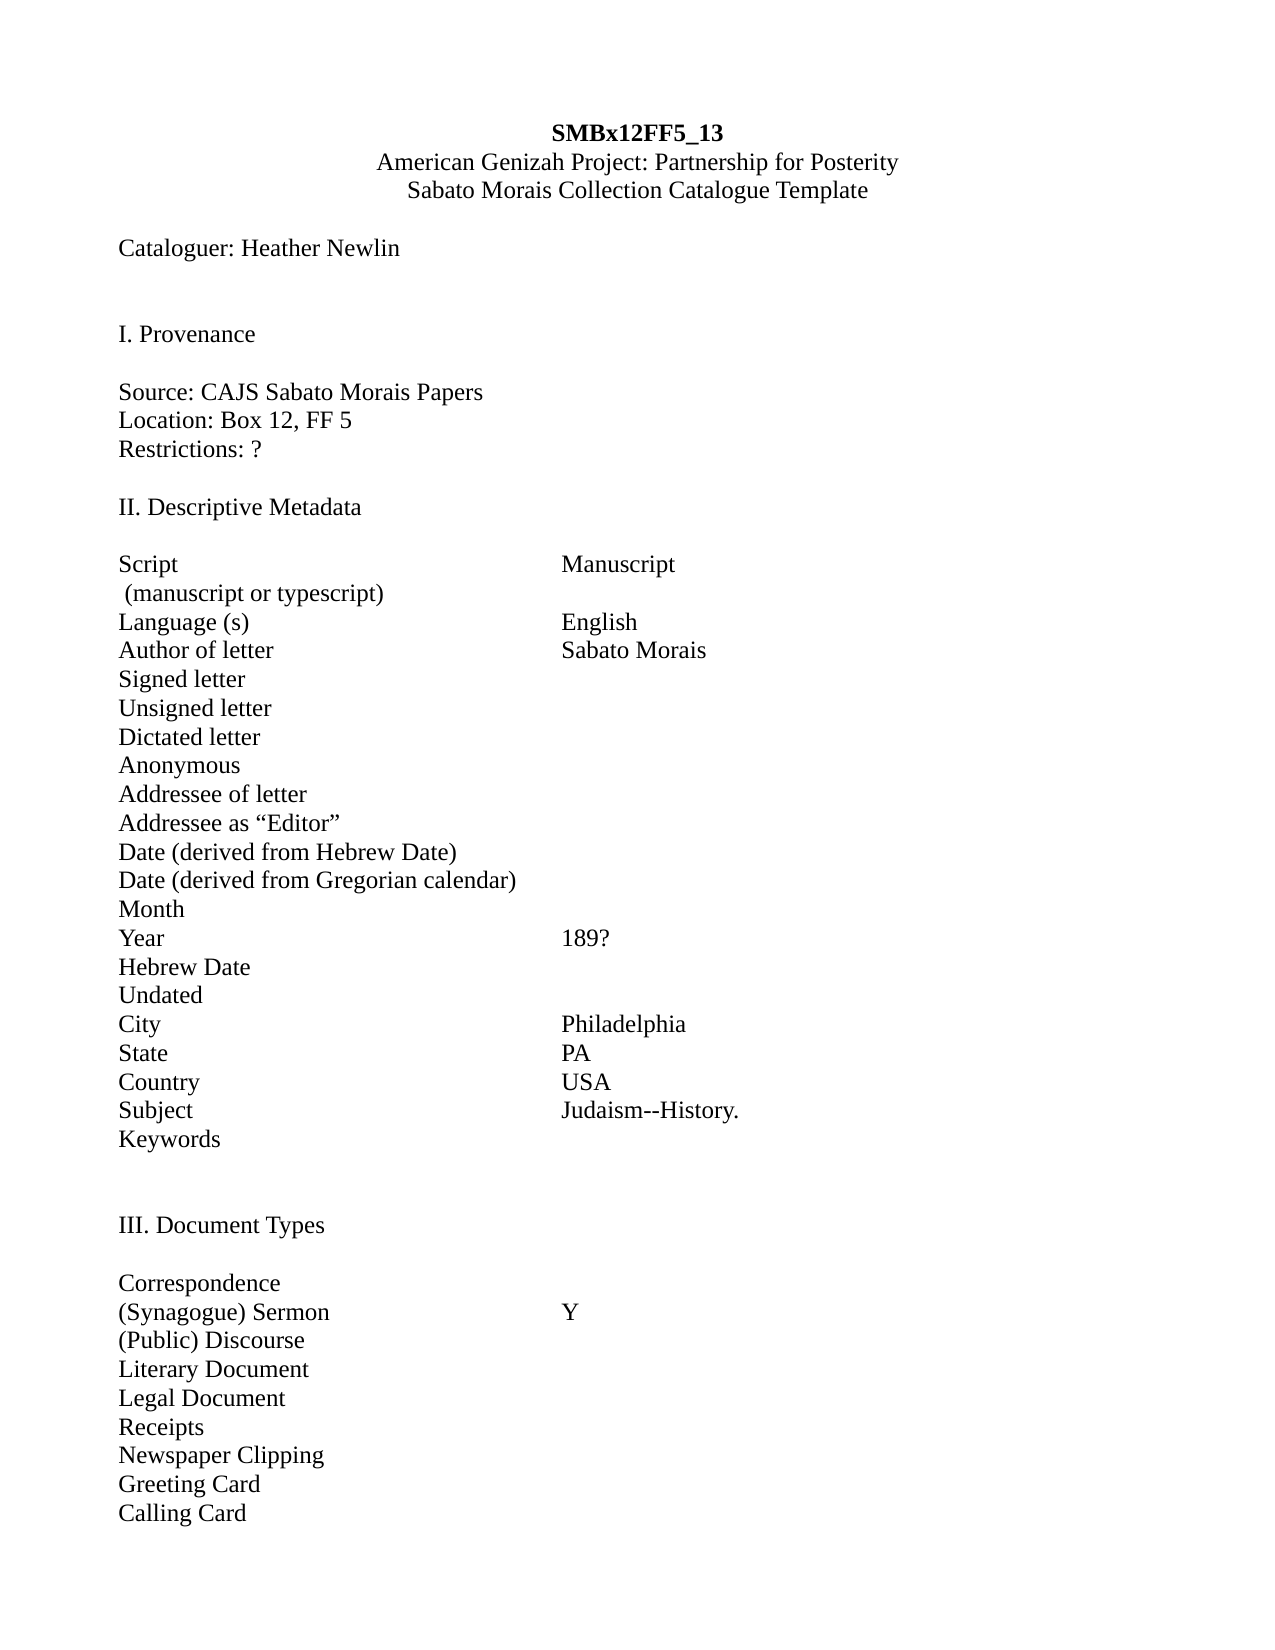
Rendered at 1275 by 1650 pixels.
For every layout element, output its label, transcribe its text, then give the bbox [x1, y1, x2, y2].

text Dictated letter [118, 722, 1157, 751]
text Date (derived from Hebrew Date) [118, 837, 1157, 866]
text Greeting Card [118, 1469, 1157, 1498]
text (Public) Discourse [118, 1326, 1157, 1354]
text Undated [118, 981, 1157, 1009]
text Month [118, 894, 1157, 923]
text Anonymous [118, 751, 1157, 779]
text Addressee as “Editor” [118, 808, 1157, 837]
text Receipts [118, 1412, 1157, 1441]
text Signed letter [118, 664, 1157, 693]
text Addressee of letter [118, 779, 1157, 808]
text City Philadelphia [118, 1009, 1157, 1038]
text Location: Box 12, FF 5 [118, 406, 1157, 434]
text Correspondence [118, 1268, 1157, 1297]
text Calling Card [118, 1498, 1157, 1527]
text State PA [118, 1038, 1157, 1067]
text Cataloguer: Heather Newlin [118, 233, 1157, 262]
text Author of letter Sabato Morais [118, 636, 1157, 664]
text (Synagogue) Sermon Y [118, 1297, 1157, 1326]
text Year 189? [118, 923, 1157, 952]
text Literary Document [118, 1354, 1157, 1383]
text Source: CAJS Sabato Morais Papers [118, 377, 1157, 406]
text Script Manuscript [118, 549, 1157, 578]
text SMBx12FF5_13 [118, 118, 1157, 147]
text Country USA [118, 1067, 1157, 1096]
text Date (derived from Gregorian calendar) [118, 866, 1157, 894]
text Unsigned letter [118, 693, 1157, 722]
text III. Document Types [118, 1211, 1157, 1239]
text Sabato Morais Collection Catalogue Template [118, 176, 1157, 204]
text Newspaper Clipping [118, 1441, 1157, 1469]
text II. Descriptive Metadata [118, 492, 1157, 521]
text Subject Judaism--History. [118, 1096, 1157, 1124]
text Keywords [118, 1124, 1157, 1153]
text (manuscript or typescript) [118, 578, 1157, 607]
text Legal Document [118, 1383, 1157, 1412]
text Restrictions: ? [118, 434, 1157, 463]
text I. Provenance [118, 319, 1157, 348]
text Language (s) English [118, 607, 1157, 636]
text Hebrew Date [118, 952, 1157, 981]
text American Genizah Project: Partnership for Posterity [118, 147, 1157, 176]
